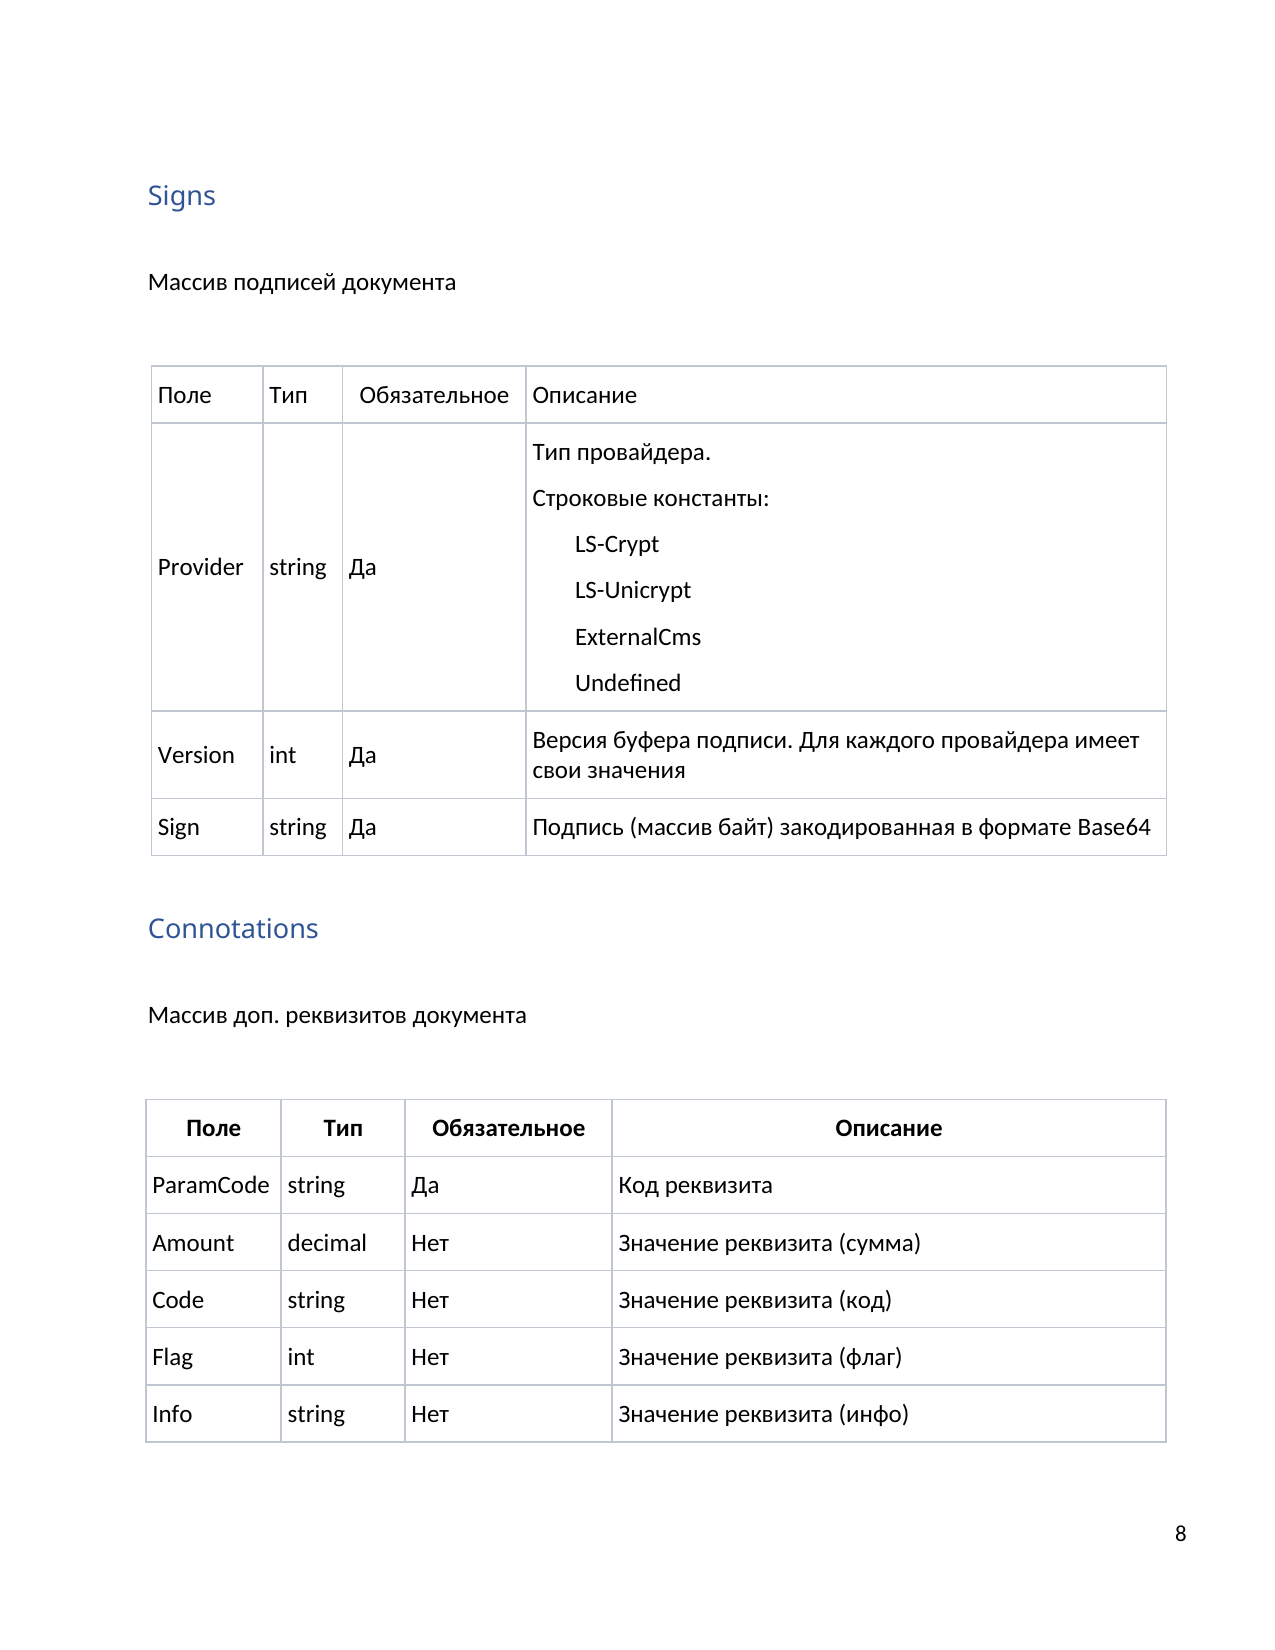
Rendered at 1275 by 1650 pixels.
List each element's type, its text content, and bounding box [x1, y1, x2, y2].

table_cell Provider [152, 424, 262, 710]
table_cell Да [343, 424, 525, 710]
table_cell ParamCode [147, 1157, 280, 1213]
table_cell int [282, 1328, 404, 1384]
table_cell Нет [406, 1214, 611, 1270]
subtitle Connotations [148, 910, 1186, 947]
table_cell Info [147, 1386, 280, 1441]
table_header Поле [147, 1100, 280, 1156]
table_cell Amount [147, 1214, 280, 1270]
table_cell string [264, 799, 342, 854]
table_cell Code [147, 1271, 280, 1327]
text Массив доп. реквизитов документа [148, 999, 1186, 1030]
table_cell int [264, 712, 342, 797]
table_cell Нет [406, 1386, 611, 1441]
table_header Обязательное [406, 1100, 611, 1156]
table_cell Нет [406, 1328, 611, 1384]
table_cell Значение реквизита (флаг) [613, 1328, 1165, 1384]
table_cell Sign [152, 799, 262, 854]
table_cell Тип провайдера. Строковые константы: LS-Crypt LS-Unicrypt ExternalCms Undefined [527, 424, 1166, 710]
table_cell Подпись (массив байт) закодированная в формате Base64 [527, 799, 1166, 854]
table_header Поле [152, 367, 262, 422]
table_cell string [282, 1157, 404, 1213]
table_header Обязательное [343, 367, 525, 422]
table_cell Нет [406, 1271, 611, 1327]
table_cell Version [152, 712, 262, 797]
table_cell Да [343, 712, 525, 797]
text Массив подписей документа [148, 266, 1186, 296]
table_cell Версия буфера подписи. Для каждого провайдера имеет свои значения [527, 712, 1166, 797]
table_header Тип [282, 1100, 404, 1156]
table_cell Да [406, 1157, 611, 1213]
subtitle Signs [148, 176, 1186, 213]
table_cell string [264, 424, 342, 710]
table_cell Значение реквизита (код) [613, 1271, 1165, 1327]
table_cell string [282, 1386, 404, 1441]
table_cell Значение реквизита (сумма) [613, 1214, 1165, 1270]
table_cell Код реквизита [613, 1157, 1165, 1213]
table_header Описание [613, 1100, 1165, 1156]
table_cell Значение реквизита (инфо) [613, 1386, 1165, 1441]
table_cell Да [343, 799, 525, 854]
table_cell decimal [282, 1214, 404, 1270]
table_header Тип [264, 367, 342, 422]
table_header Описание [527, 367, 1166, 422]
table_cell string [282, 1271, 404, 1327]
table_cell Flag [147, 1328, 280, 1384]
